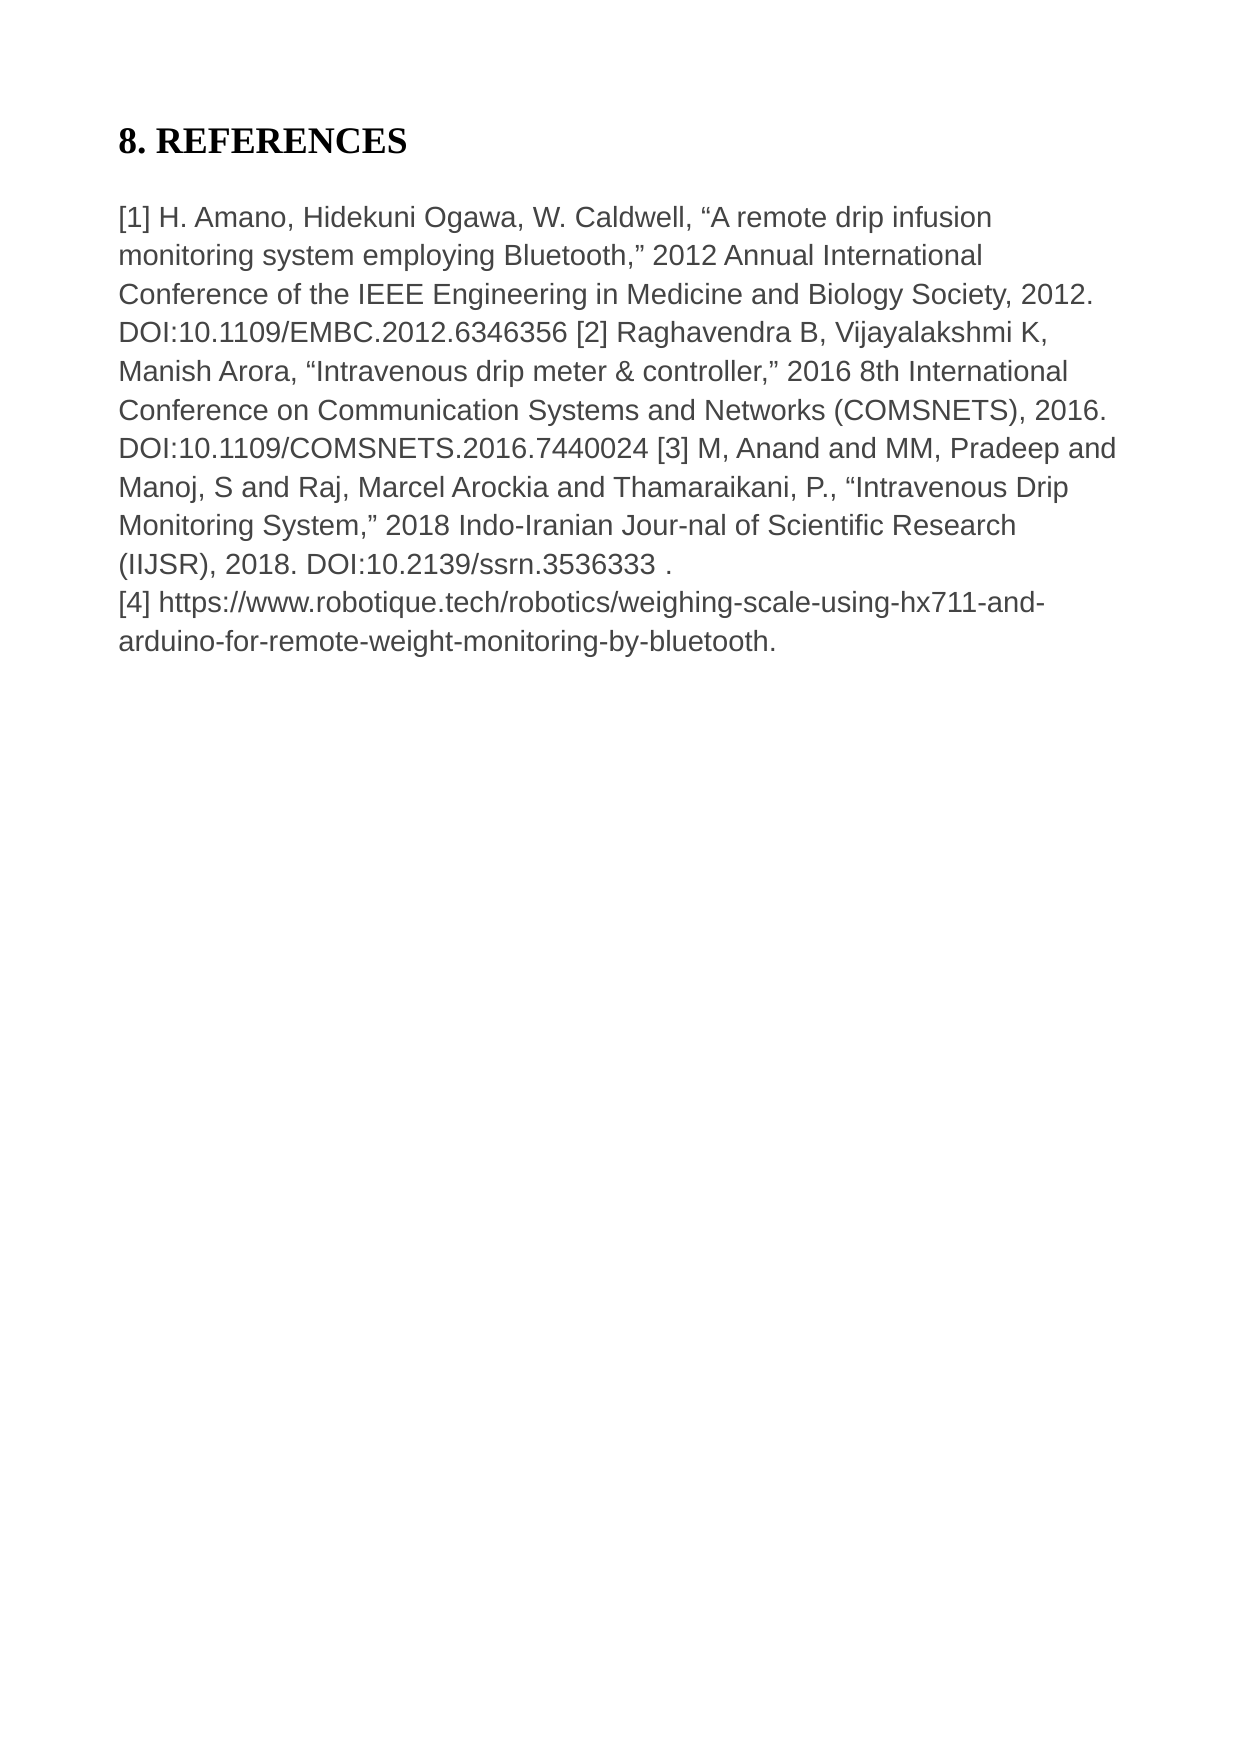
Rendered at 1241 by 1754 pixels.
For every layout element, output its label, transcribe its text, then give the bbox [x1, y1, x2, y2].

text [4] https://www.robotique.tech/robotics/weighing-scale-using-hx711-and-arduino-for-remote-weight-monitoring-by-bluetooth. [118, 585, 1122, 657]
text 8. REFERENCES [118, 118, 1122, 161]
text [1] H. Amano, Hidekuni Ogawa, W. Caldwell, “A remote drip infusion monitoring system employing Bluetooth,” 2012 Annual International Conference of the IEEE Engineering in Medicine and Biology Society, 2012. DOI:10.1109/EMBC.2012.6346356 [2] Raghavendra B, Vijayalakshmi K, Manish Arora, “Intravenous drip meter & controller,” 2016 8th International Conference on Communication Systems and Networks (COMSNETS), 2016. DOI:10.1109/COMSNETS.2016.7440024 [3] M, Anand and MM, Pradeep and Manoj, S and Raj, Marcel Arockia and Thamaraikani, P., “Intravenous Drip Monitoring System,” 2018 Indo-Iranian Jour-nal of Scientific Research (IIJSR), 2018. DOI:10.2139/ssrn.3536333 . [118, 200, 1122, 580]
